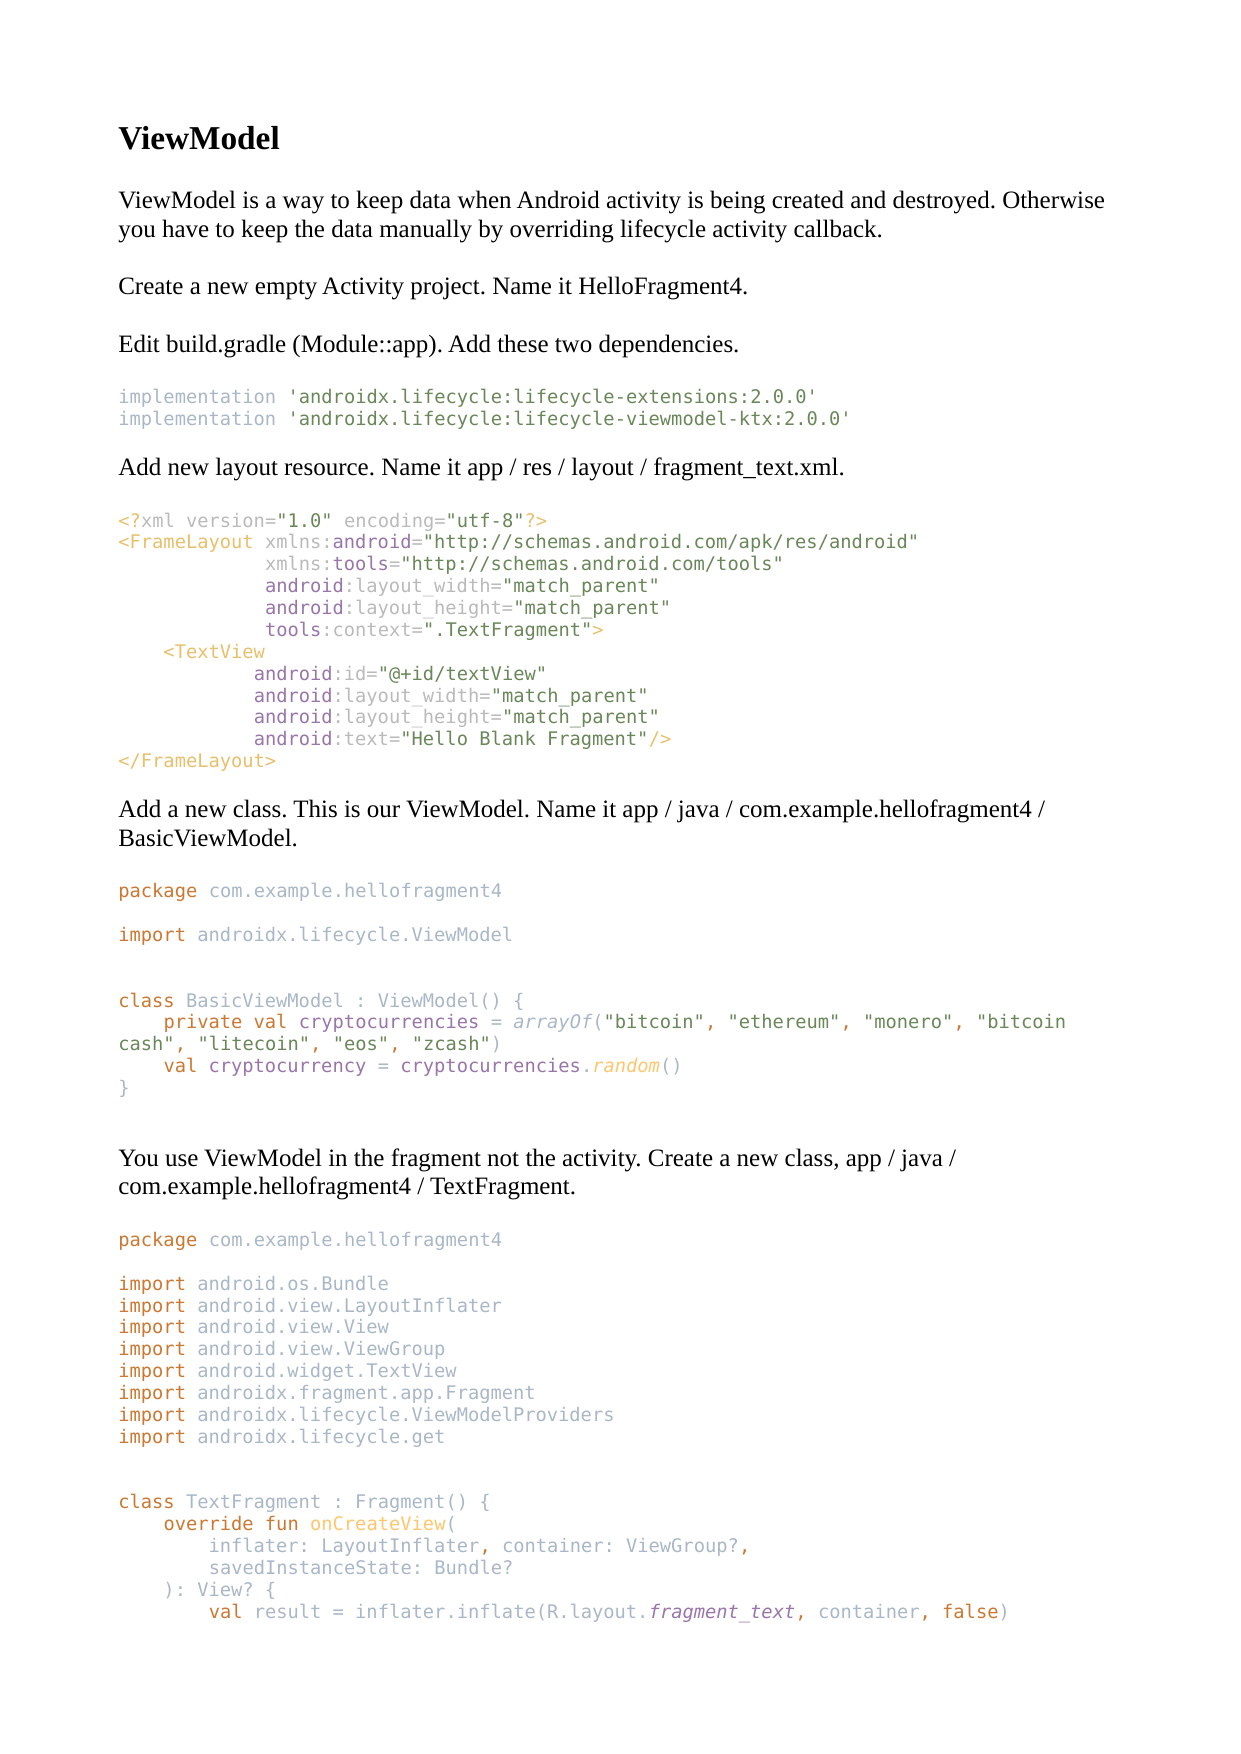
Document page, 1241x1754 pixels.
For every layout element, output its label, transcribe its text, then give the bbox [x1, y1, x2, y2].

text Add a new class. This is our ViewModel. Name it app / java / com.example.hellofragment4 / BasicViewModel. [118, 794, 1122, 851]
text Add new layout resource. Name it app / res / layout / fragment_text.xml. [118, 452, 1122, 481]
text Edit build.gradle (Module::app). Add these two dependencies. [118, 329, 1122, 358]
text Create a new empty Activity project. Name it HelloFragment4. [118, 271, 1122, 300]
text ViewModel is a way to keep data when Android activity is being created and destroyed. Otherwise you have to keep the data manually by overriding lifecycle activity callback. [118, 185, 1122, 243]
text implementation 'androidx.lifecycle:lifecycle-extensions:2.0.0' implementation 'androidx.lifecycle:lifecycle-viewmodel-ktx:2.0.0' [118, 386, 1122, 430]
text You use ViewModel in the fragment not the activity. Create a new class, app / java / com.example.hellofragment4 / TextFragment. [118, 1143, 1122, 1200]
text <?xml version="1.0" encoding="utf-8"?> <FrameLayout xmlns:android="http://schemas.android.com/apk/res/android" xmlns:tools="http://schemas.android.com/tools" android:layout_width="match_parent" android:layout_height="match_parent" tools:context=".TextFragment"> <TextView android:id="@+id/textView" android:layout_width="match_parent" android:layout_height="match_parent" android:text="Hello Blank Fragment"/> </FrameLayout> [118, 509, 1122, 772]
text package com.example.hellofragment4 import androidx.lifecycle.ViewModel class BasicViewModel : ViewModel() { private val cryptocurrencies = arrayOf("bitcoin", "ethereum", "monero", "bitcoin cash", "litecoin", "eos", "zcash") val cryptocurrency = cryptocurrencies.random() } [118, 880, 1122, 1099]
text package com.example.hellofragment4 import android.os.Bundle import android.view.LayoutInflater import android.view.View import android.view.ViewGroup import android.widget.TextView import androidx.fragment.app.Fragment import androidx.lifecycle.ViewModelProviders import androidx.lifecycle.get class TextFragment : Fragment() { override fun onCreateView( inflater: LayoutInflater, container: ViewGroup?, savedInstanceState: Bundle? ): View? { val result = inflater.inflate(R.layout.fragment_text, container, false) [118, 1229, 1122, 1623]
text ViewModel [118, 118, 1122, 156]
